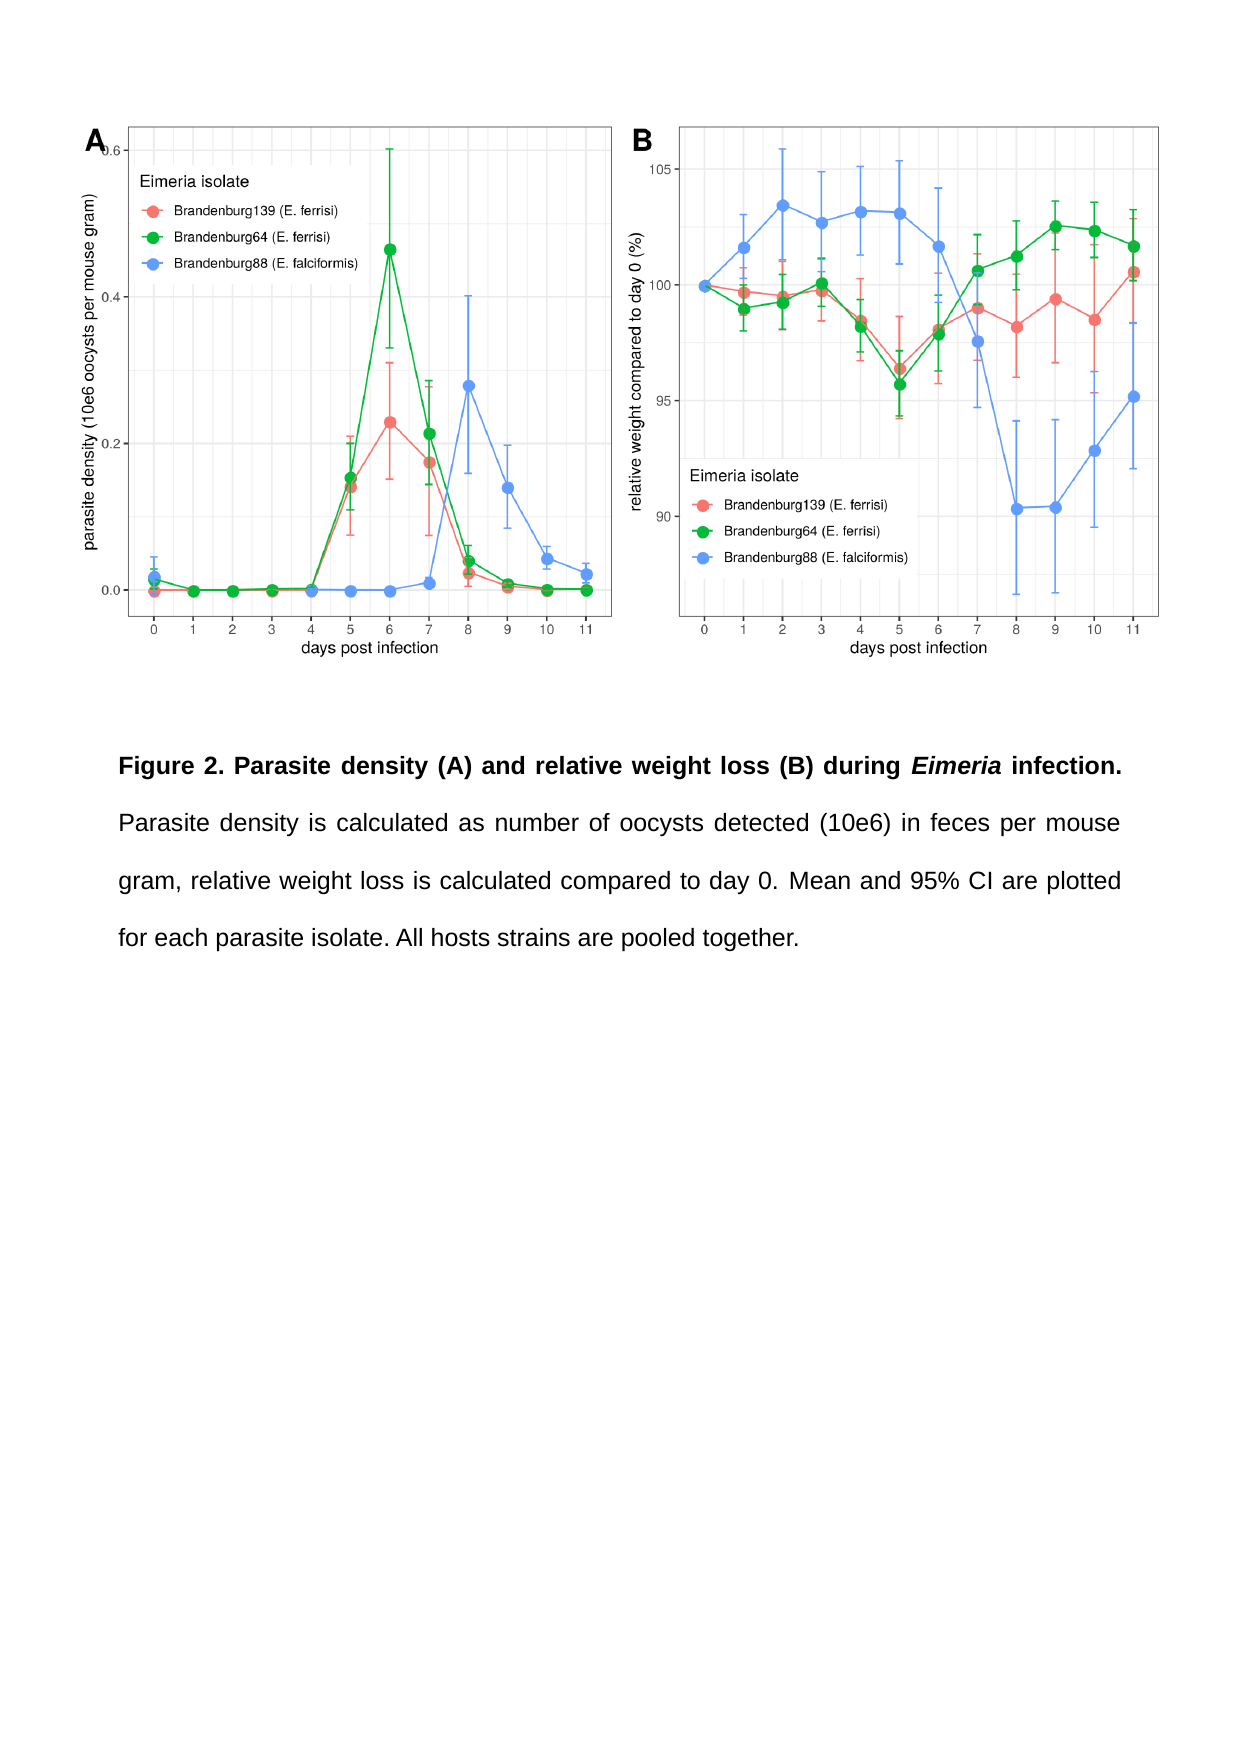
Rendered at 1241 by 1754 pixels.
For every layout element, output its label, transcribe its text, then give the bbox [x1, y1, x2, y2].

text Figure 2. Parasite density (A) and relative weight loss (B) during Eimeria infection. Parasite density is calculated as number of oocysts detected (10e6) in feces per mouse gram, relative weight loss is calculated compared to day 0. Mean and 95% CI are plotted for each parasite isolate. All hosts strains are pooled together. [118, 751, 1122, 952]
picture [73, 118, 1167, 665]
